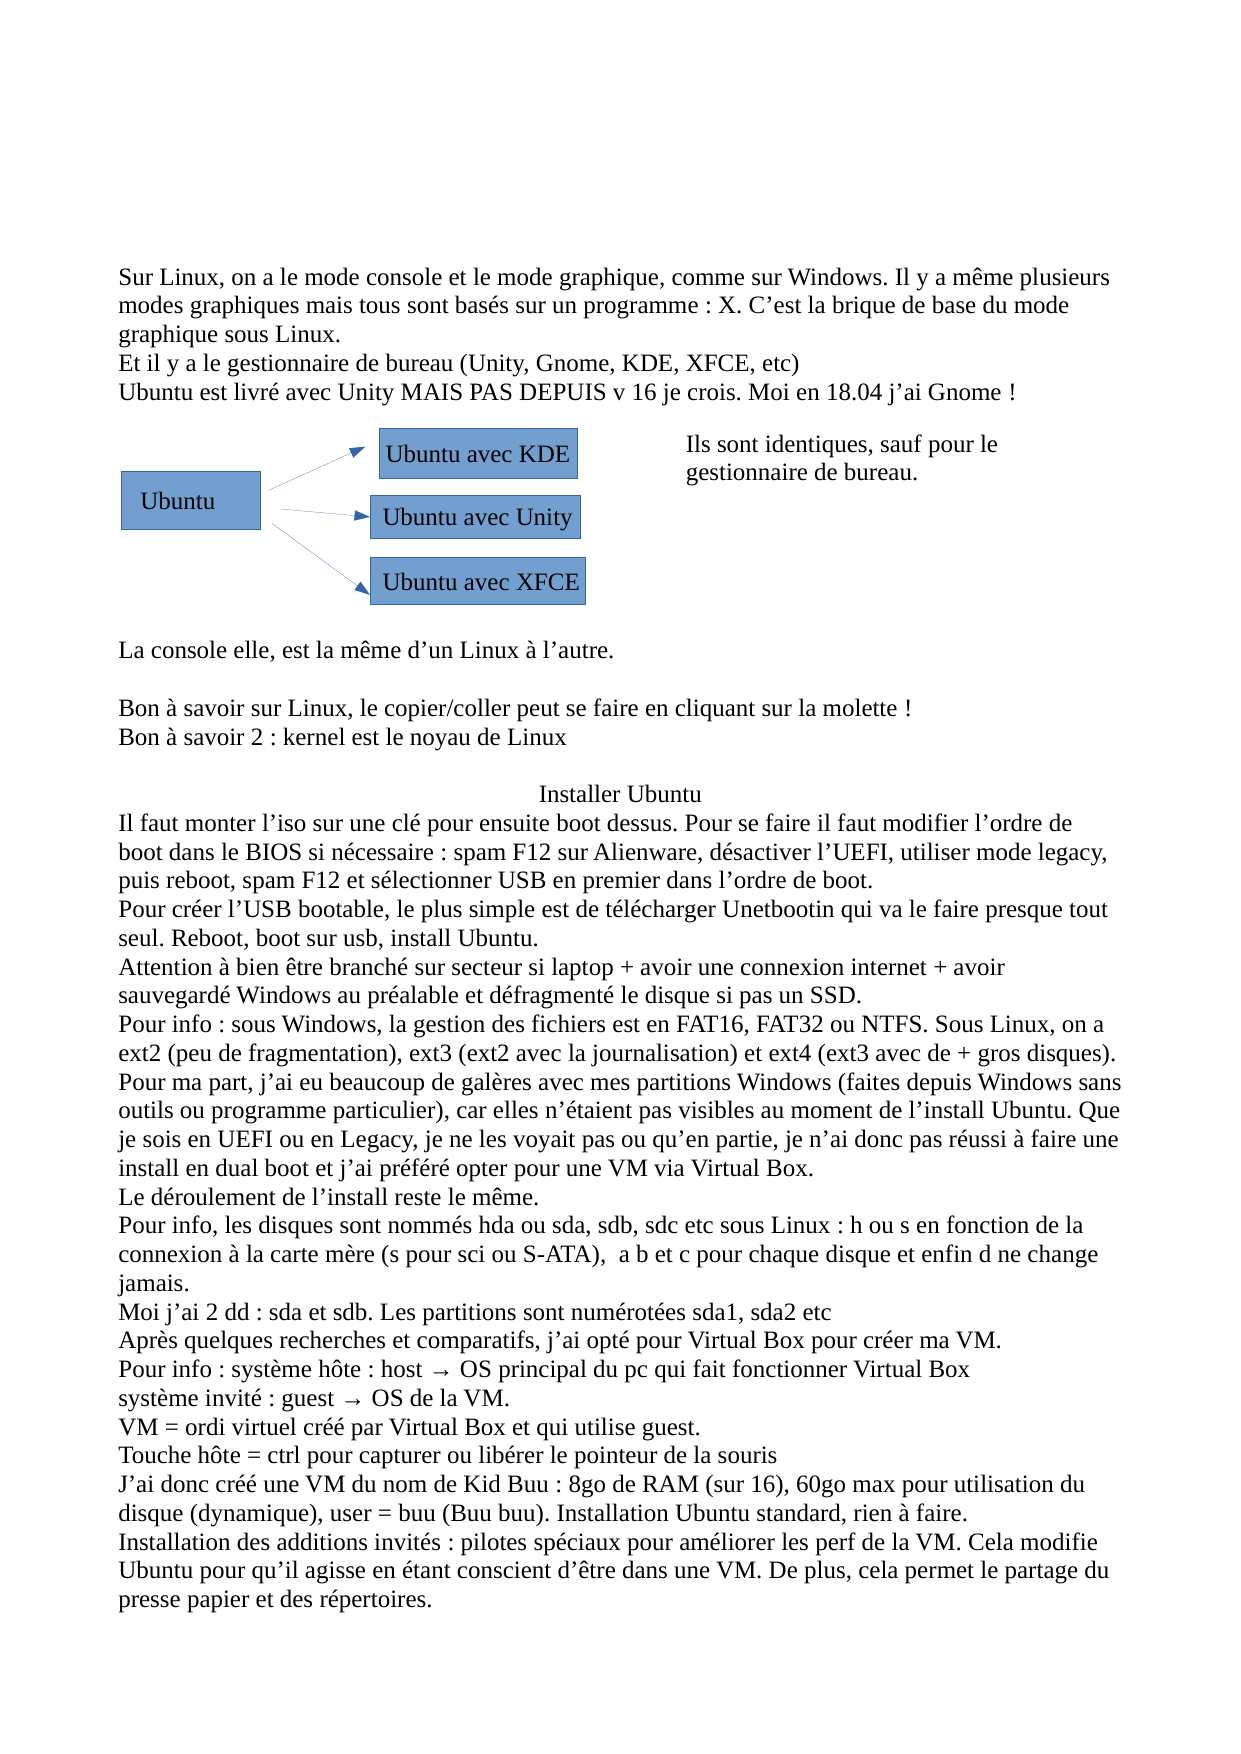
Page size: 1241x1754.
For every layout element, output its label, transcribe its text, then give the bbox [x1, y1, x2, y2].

text Il faut monter l’iso sur une clé pour ensuite boot dessus. Pour se faire il faut modifier l’ordre de boot dans le BIOS si nécessaire : spam F12 sur Alienware, désactiver l’UEFI, utiliser mode legacy, puis reboot, spam F12 et sélectionner USB en premier dans l’ordre de boot. [118, 808, 1122, 894]
text Pour info : sous Windows, la gestion des fichiers est en FAT16, FAT32 ou NTFS. Sous Linux, on a ext2 (peu de fragmentation), ext3 (ext2 avec la journalisation) et ext4 (ext3 avec de + gros disques). [118, 1009, 1122, 1067]
text Après quelques recherches et comparatifs, j’ai opté pour Virtual Box pour créer ma VM. [118, 1326, 1122, 1354]
text Sur Linux, on a le mode console et le mode graphique, comme sur Windows. Il y a même plusieurs modes graphiques mais tous sont basés sur un programme : X. C’est la brique de base du mode graphique sous Linux. [118, 262, 1122, 348]
text Bon à savoir 2 : kernel est le noyau de Linux [118, 722, 1122, 751]
text La console elle, est la même d’un Linux à l’autre. [118, 636, 1122, 664]
text Pour ma part, j’ai eu beaucoup de galères avec mes partitions Windows (faites depuis Windows sans outils ou programme particulier), car elles n’étaient pas visibles au moment de l’install Ubuntu. Que je sois en UEFI ou en Legacy, je ne les voyait pas ou qu’en partie, je n’ai donc pas réussi à faire une install en dual boot et j’ai préféré opter pour une VM via Virtual Box. [118, 1067, 1122, 1182]
text Bon à savoir sur Linux, le copier/coller peut se faire en cliquant sur la molette ! [118, 693, 1122, 722]
text Installation des additions invités : pilotes spéciaux pour améliorer les perf de la VM. Cela modifie Ubuntu pour qu’il agisse en étant conscient d’être dans une VM. De plus, cela permet le partage du presse papier et des répertoires. [118, 1527, 1122, 1613]
text Le déroulement de l’install reste le même. [118, 1182, 1122, 1211]
text Et il y a le gestionnaire de bureau (Unity, Gnome, KDE, XFCE, etc) [118, 348, 1122, 377]
text Pour info, les disques sont nommés hda ou sda, sdb, sdc etc sous Linux : h ou s en fonction de la connexion à la carte mère (s pour sci ou S-ATA), a b et c pour chaque disque et enfin d ne change jamais. [118, 1211, 1122, 1297]
text système invité : guest → OS de la VM. [118, 1383, 1122, 1412]
text J’ai donc créé une VM du nom de Kid Buu : 8go de RAM (sur 16), 60go max pour utilisation du disque (dynamique), user = buu (Buu buu). Installation Ubuntu standard, rien à faire. [118, 1469, 1122, 1527]
text Moi j’ai 2 dd : sda et sdb. Les partitions sont numérotées sda1, sda2 etc [118, 1297, 1122, 1326]
text Pour créer l’USB bootable, le plus simple est de télécharger Unetbootin qui va le faire presque tout seul. Reboot, boot sur usb, install Ubuntu. [118, 894, 1122, 952]
text Pour info : système hôte : host → OS principal du pc qui fait fonctionner Virtual Box [118, 1354, 1122, 1383]
text Touche hôte = ctrl pour capturer ou libérer le pointeur de la souris [118, 1441, 1122, 1469]
text Installer Ubuntu [118, 779, 1122, 808]
text Attention à bien être branché sur secteur si laptop + avoir une connexion internet + avoir sauvegardé Windows au préalable et défragmenté le disque si pas un SSD. [118, 952, 1122, 1009]
text VM = ordi virtuel créé par Virtual Box et qui utilise guest. [118, 1412, 1122, 1441]
text Ubuntu est livré avec Unity MAIS PAS DEPUIS v 16 je crois. Moi en 18.04 j’ai Gnome ! [118, 377, 1122, 406]
